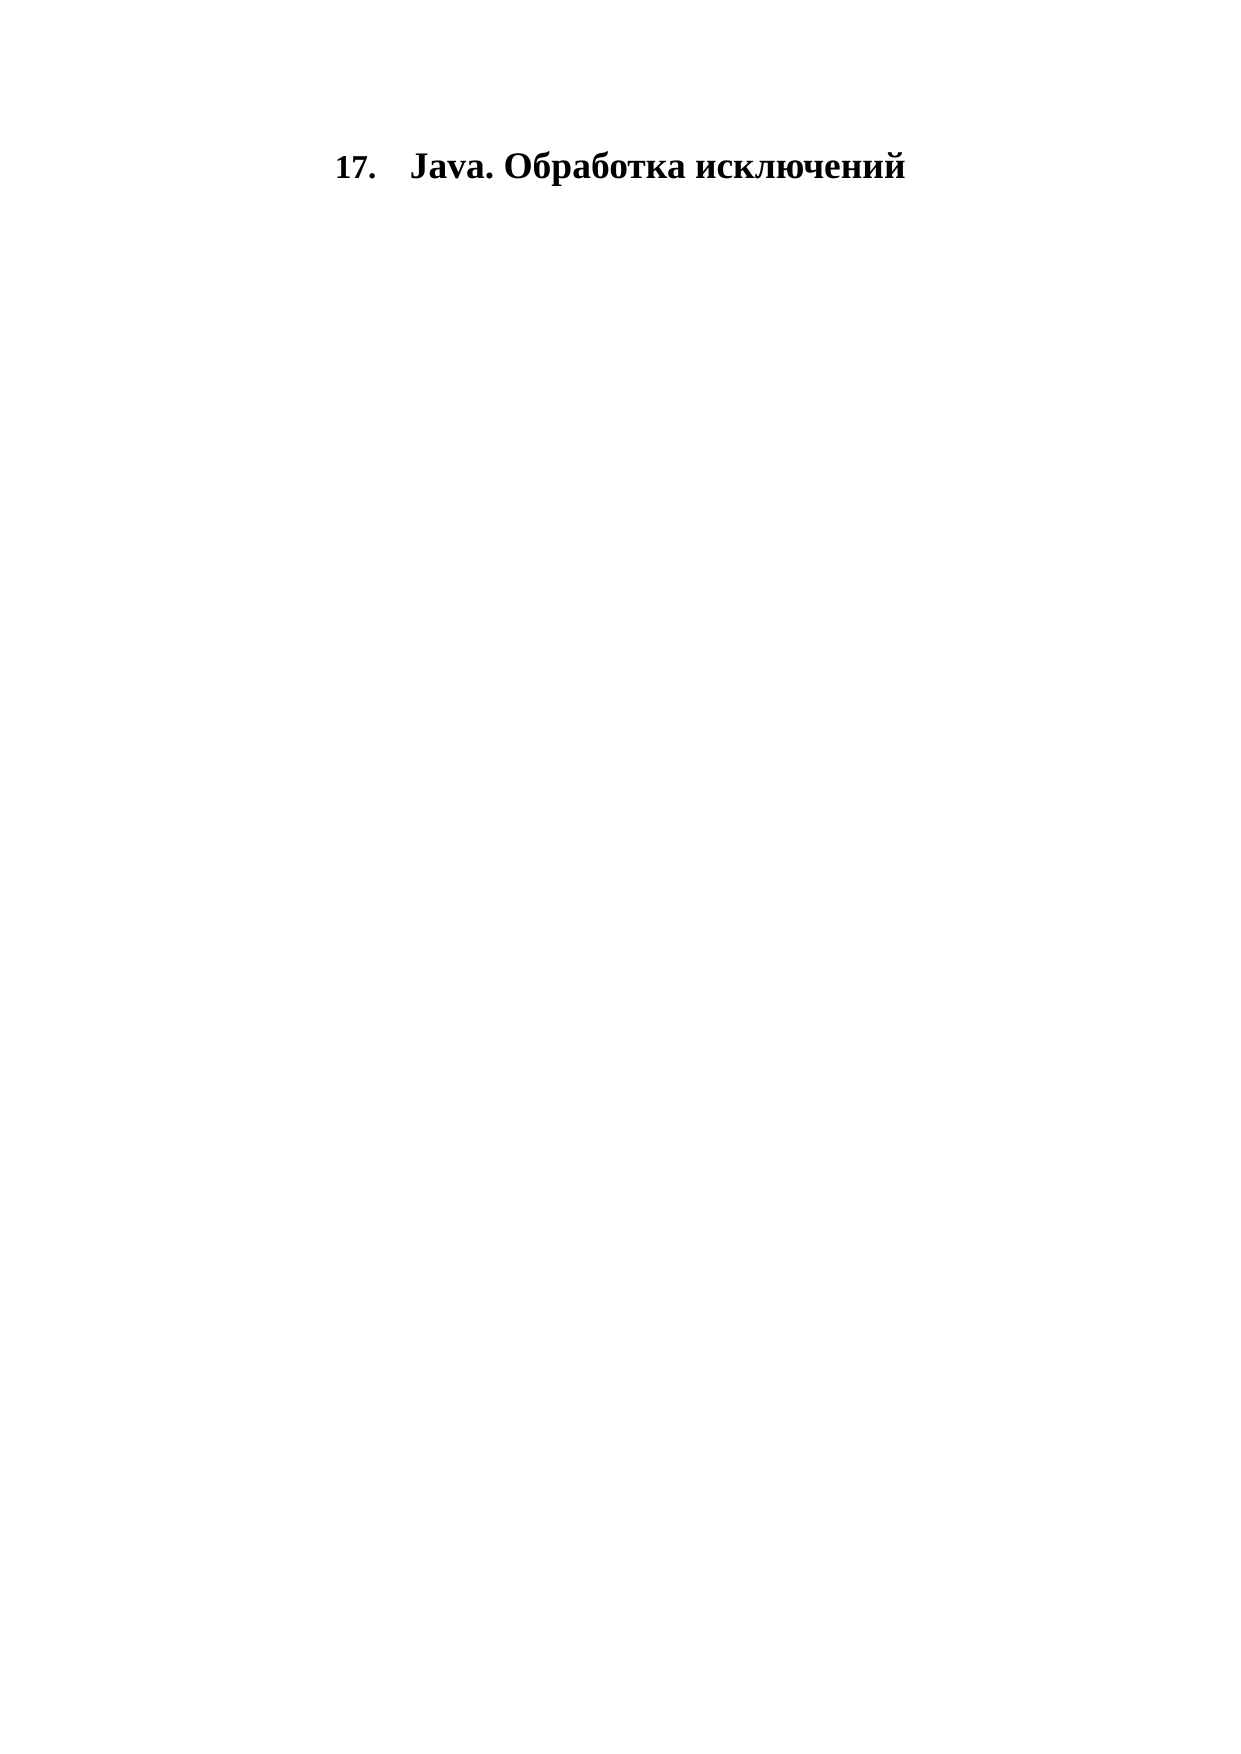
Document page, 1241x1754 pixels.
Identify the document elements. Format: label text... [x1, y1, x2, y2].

subtitle Java. Обработка исключений [118, 143, 1122, 186]
